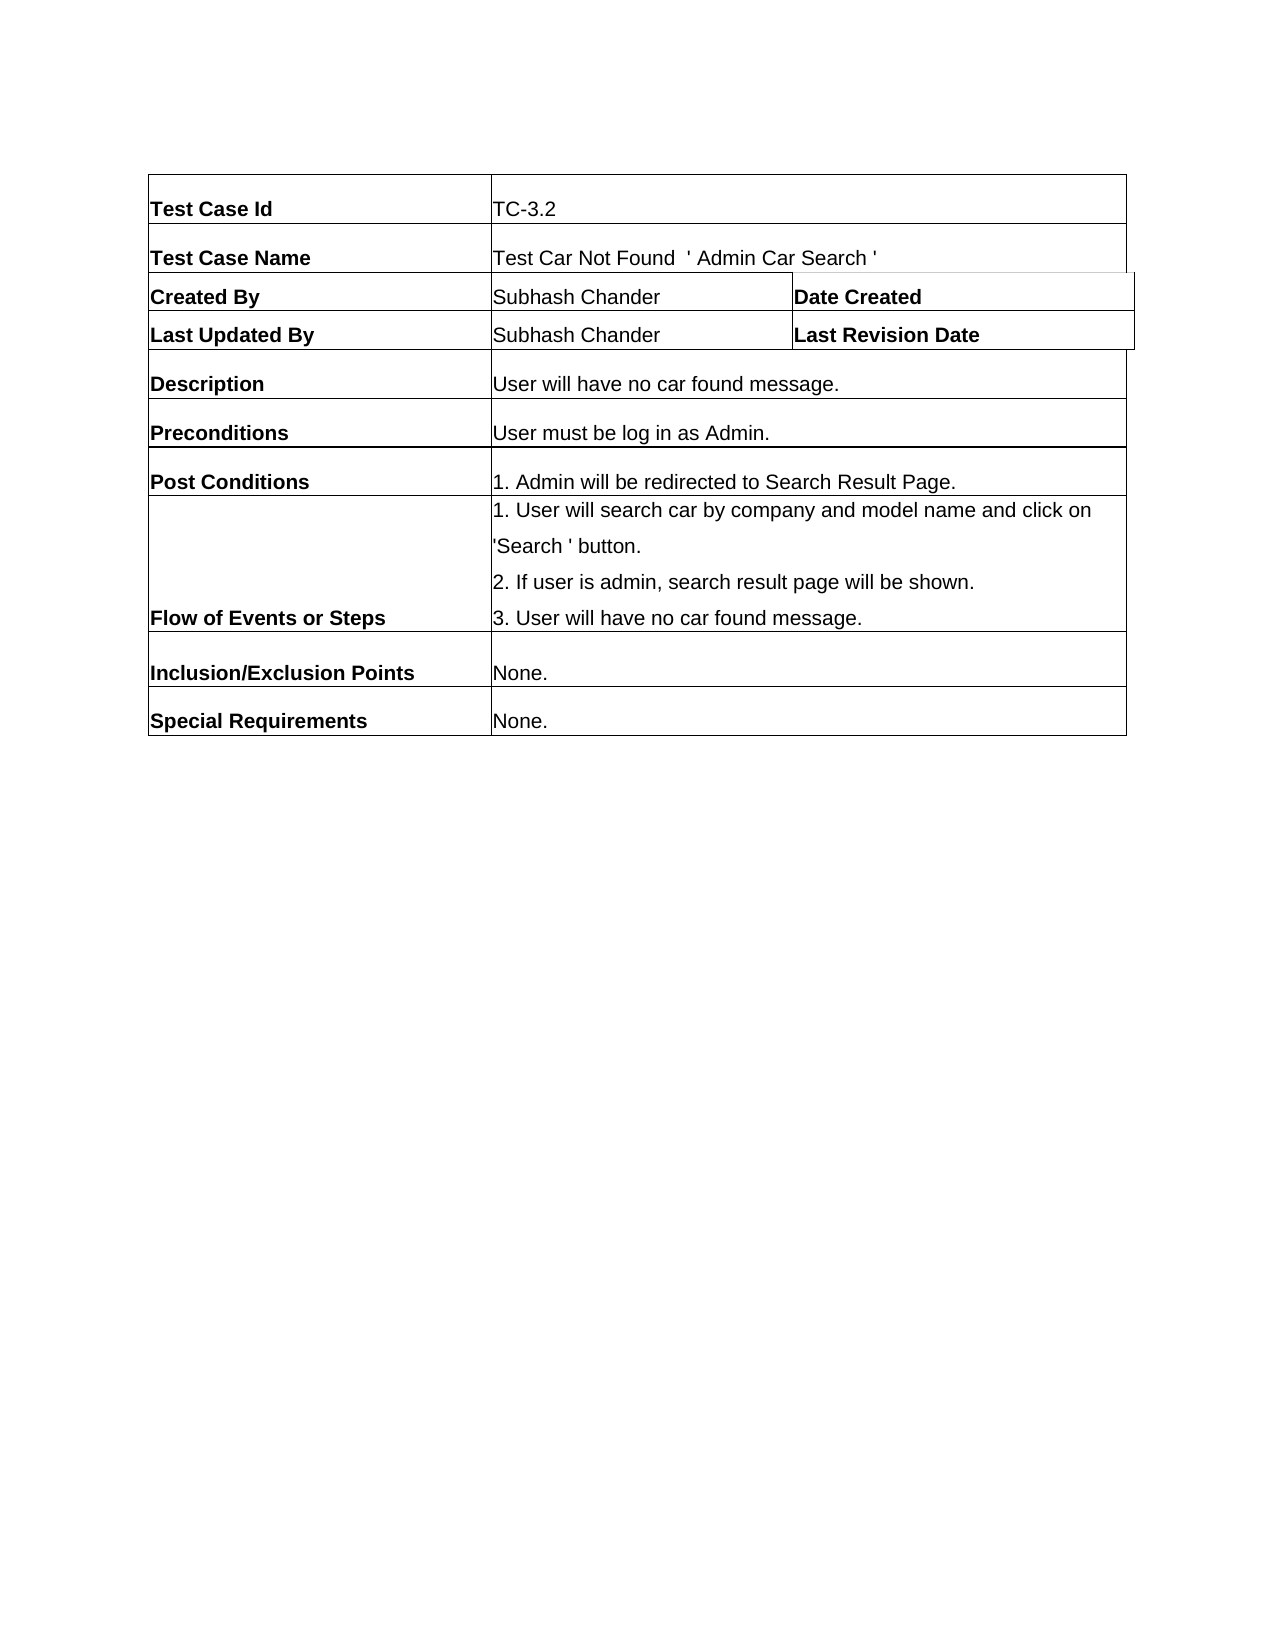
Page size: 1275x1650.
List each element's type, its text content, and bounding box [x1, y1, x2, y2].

table_cell Subhash Chander [492, 311, 792, 349]
table_cell Test Case Name [149, 224, 491, 272]
table_cell User must be log in as Admin. [492, 399, 1126, 446]
table_cell Last Updated By [149, 311, 491, 349]
table_cell User will have no car found message. [492, 350, 1126, 398]
table_cell 1. User will search car by company and model name and click on 'Search ' button. 2. If user is admin, search result page will be shown. 3. User will have no car found message. [492, 496, 1126, 631]
table_cell [1127, 223, 1134, 272]
table_cell [1127, 495, 1134, 631]
table_cell 1. Admin will be redirected to Search Result Page. [492, 448, 1126, 495]
table_cell Created By [149, 273, 491, 310]
table_cell Description [149, 350, 491, 398]
table_cell Flow of Events or Steps [149, 496, 491, 631]
table_cell Inclusion/Exclusion Points [149, 632, 491, 686]
table_cell Preconditions [149, 399, 491, 446]
table_cell Date Created [793, 273, 1134, 310]
table_cell Test Car Not Found ' Admin Car Search ' [492, 224, 1126, 272]
table_cell None. [492, 632, 1126, 686]
table_header Test Case Id [149, 175, 491, 223]
table_cell Last Revision Date [793, 311, 1134, 349]
table_cell Subhash Chander [492, 273, 792, 310]
table_cell [1127, 631, 1134, 686]
table_cell [1127, 398, 1134, 446]
table_cell Special Requirements [149, 687, 491, 735]
table_cell [1127, 446, 1134, 495]
table_header TC-3.2 [492, 175, 1126, 223]
table_header [1127, 174, 1134, 223]
table_cell [1127, 350, 1134, 398]
table_cell None. [492, 687, 1126, 735]
table_cell [1127, 686, 1134, 735]
table_cell Post Conditions [149, 448, 491, 495]
